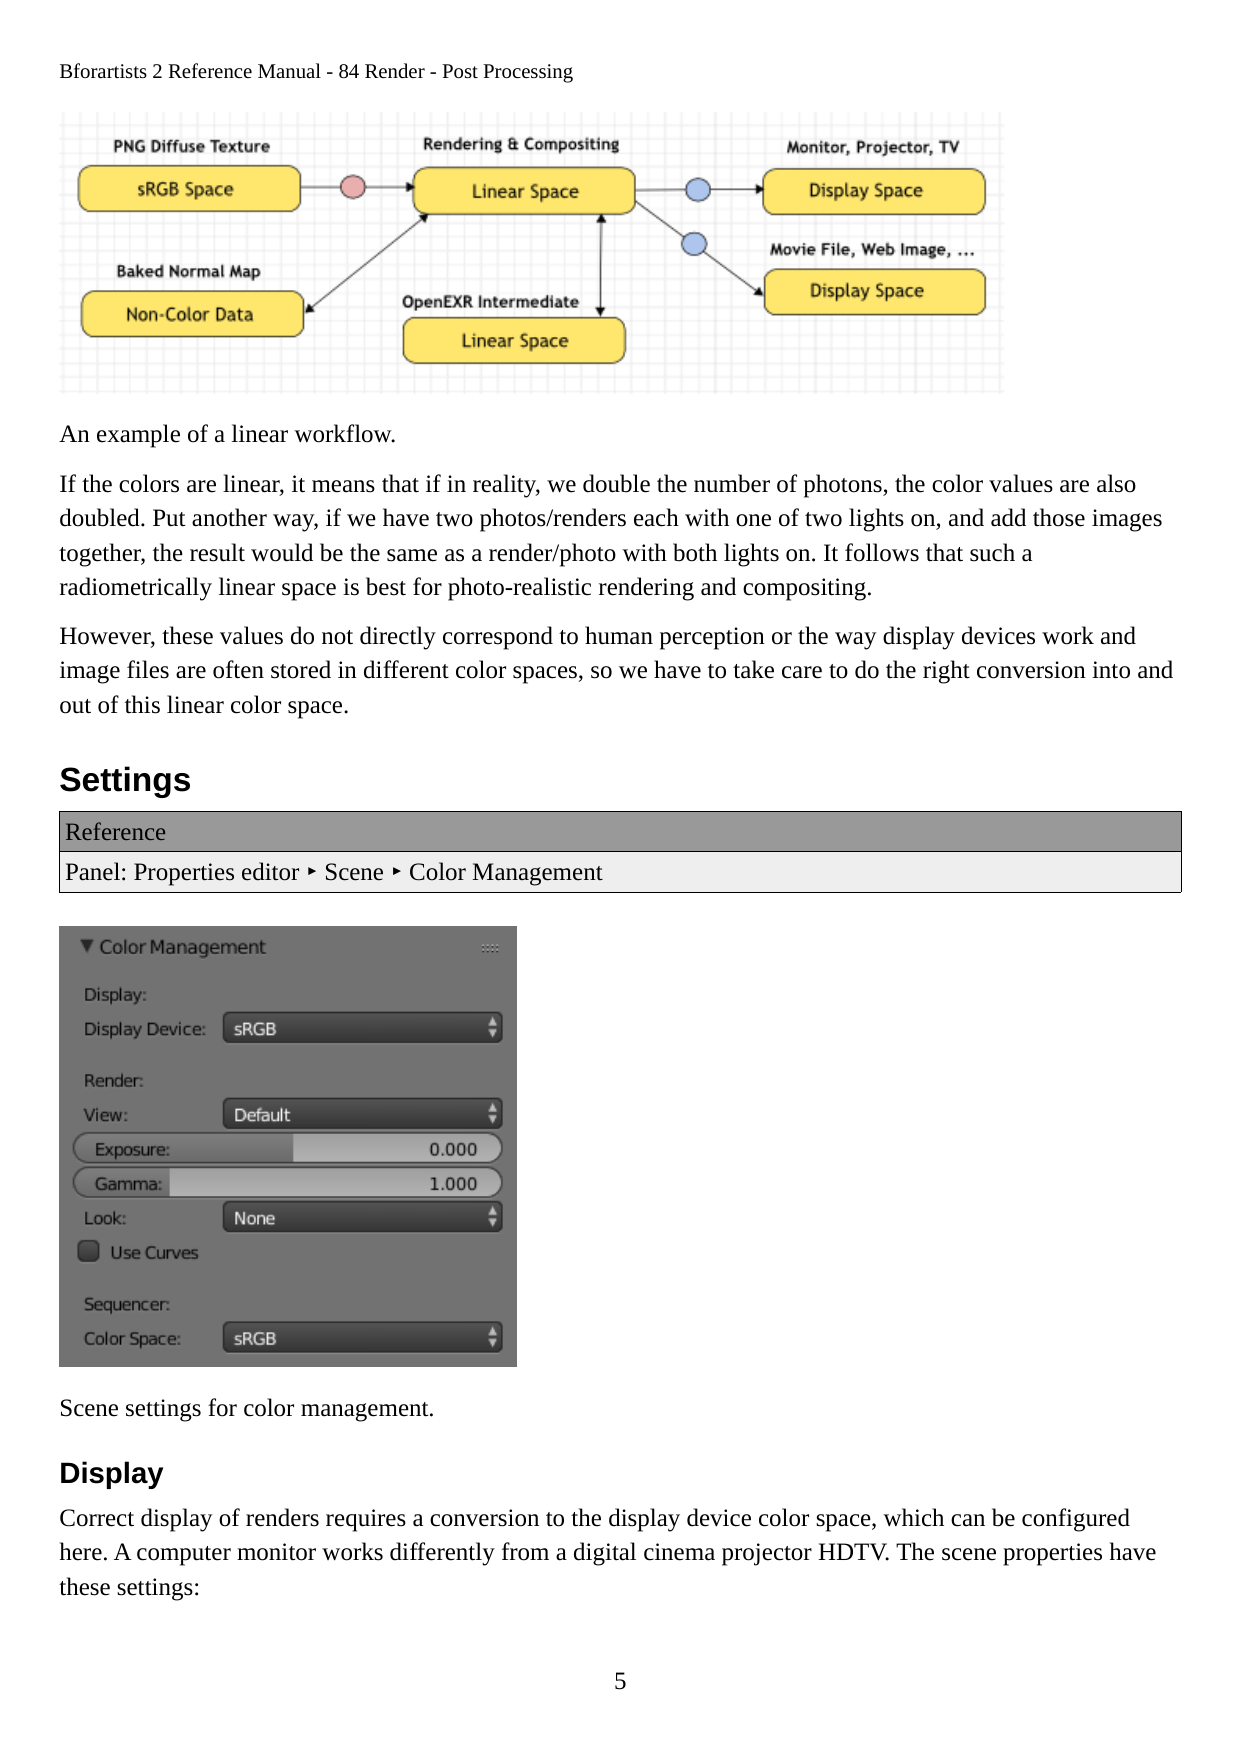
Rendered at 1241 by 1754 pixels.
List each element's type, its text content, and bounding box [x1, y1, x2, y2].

picture [59, 112, 1005, 394]
subtitle Settings [59, 760, 1181, 799]
text An example of a linear workflow. [59, 419, 1181, 448]
table_header Reference [60, 812, 1181, 851]
text However, these values do not directly correspond to human perception or the way display devices work and image files are often stored in different color spaces, so we have to take care to do the right conversion into and out of this linear color space. [59, 621, 1181, 719]
subtitle Display [59, 1456, 1181, 1490]
table_cell Panel: Properties editor ‣ Scene ‣ Color Management [60, 852, 1181, 892]
picture [59, 926, 517, 1367]
text If the colors are linear, it means that if in reality, we double the number of photons, the color values are also doubled. Put another way, if we have two photos/renders each with one of two lights on, and add those images together, the result would be the same as a render/photo with both lights on. It follows that such a radiometrically linear space is best for photo-realistic rendering and compositing. [59, 469, 1181, 601]
text Correct display of renders requires a conversion to the display device color space, which can be configured here. A computer monitor works differently from a digital cinema projector HDTV. The scene properties have these settings: [59, 1503, 1181, 1600]
text Scene settings for color management. [59, 1393, 1181, 1421]
